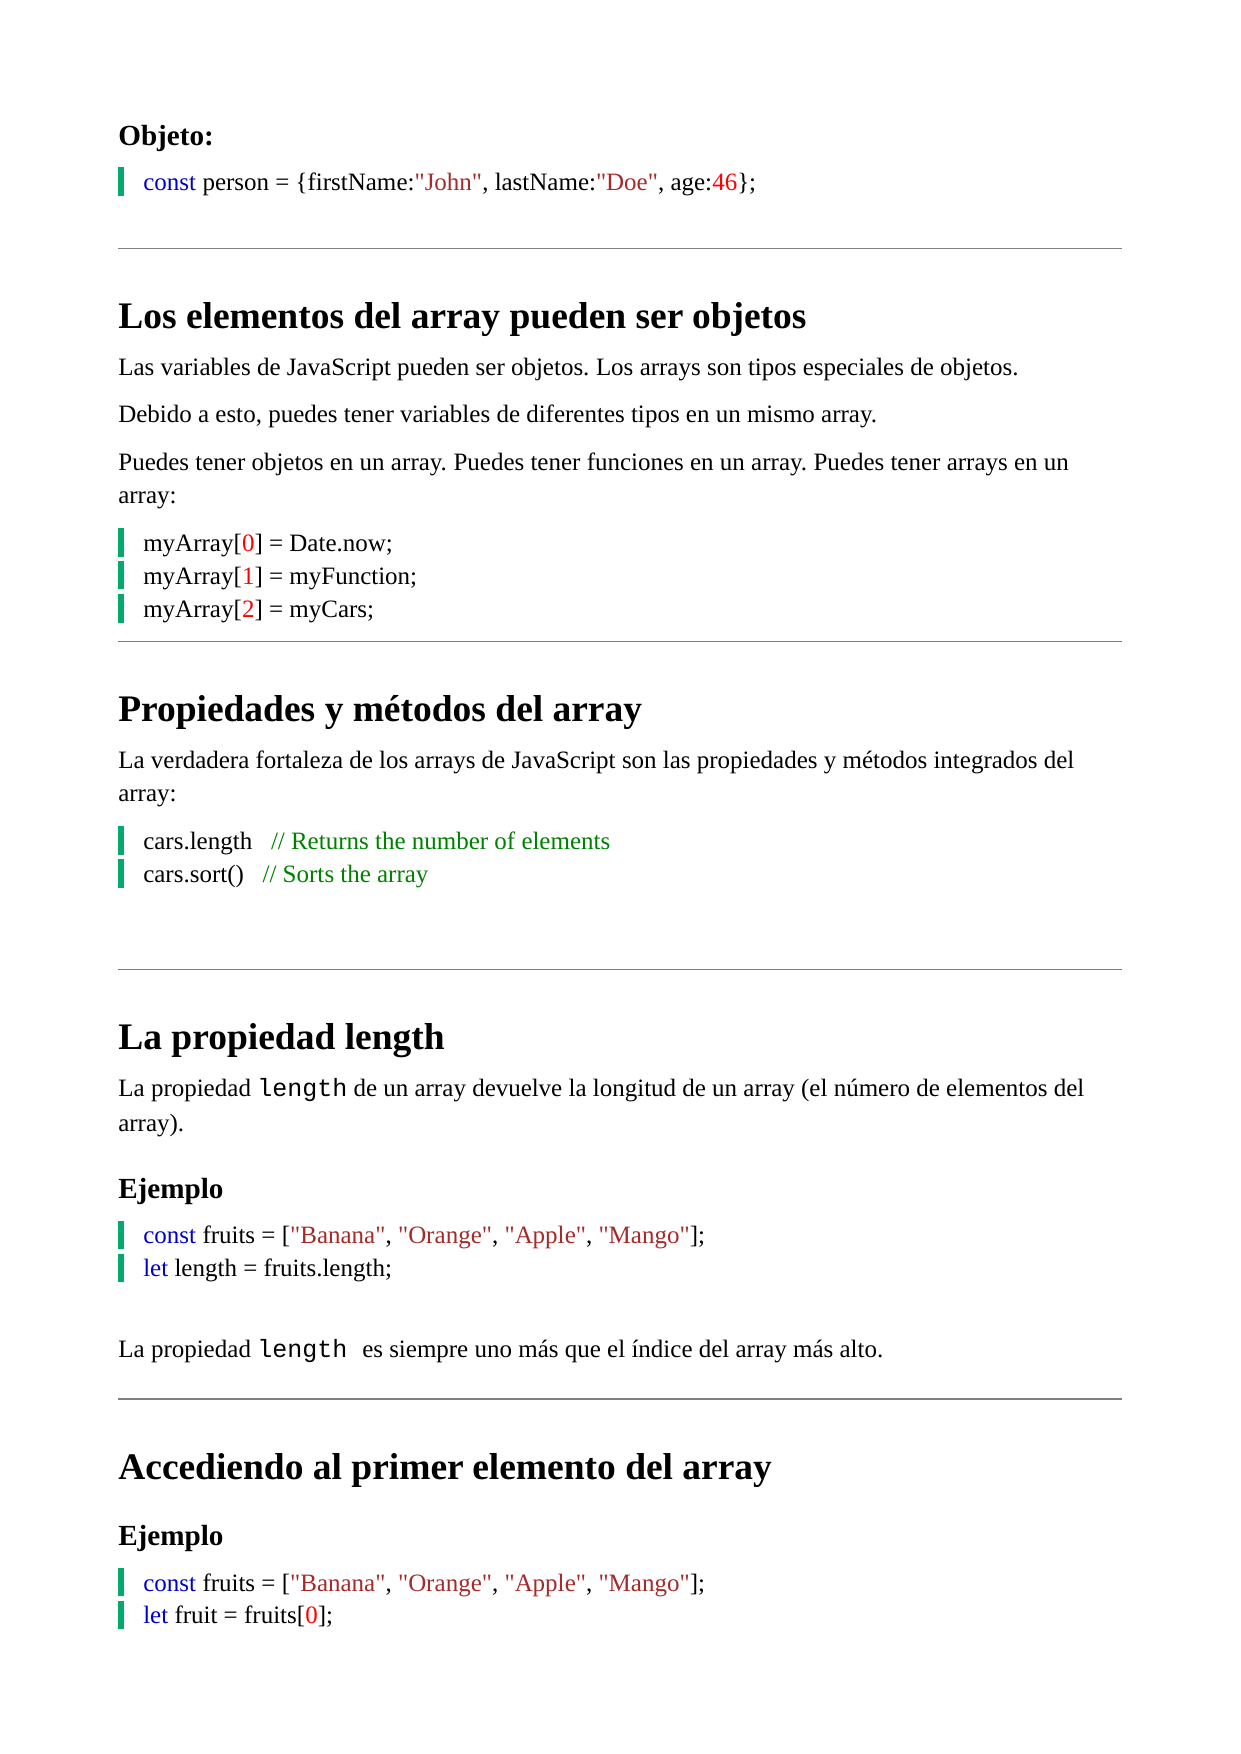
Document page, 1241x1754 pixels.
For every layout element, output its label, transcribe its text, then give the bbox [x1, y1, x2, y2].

text Debido a esto, puedes tener variables de diferentes tipos en un mismo array. [118, 399, 1122, 428]
text La propiedad length es siempre uno más que el índice del array más alto. [118, 1334, 1122, 1365]
subtitle Objeto: [118, 118, 1122, 152]
text const fruits = ["Banana", "Orange", "Apple", "Mango"]; let length = fruits.length; [118, 1221, 1122, 1282]
text const fruits = ["Banana", "Orange", "Apple", "Mango"]; let fruit = fruits[0]; [118, 1568, 1122, 1629]
text myArray[0] = Date.now; myArray[1] = myFunction; myArray[2] = myCars; [118, 528, 1122, 623]
text cars.length // Returns the number of elements cars.sort() // Sorts the array [118, 826, 1122, 888]
text Puedes tener objetos en un array. Puedes tener funciones en un array. Puedes tener arrays en un array: [118, 447, 1122, 509]
text La verdadera fortaleza de los arrays de JavaScript son las propiedades y métodos integrados del array: [118, 746, 1122, 807]
subtitle Propiedades y métodos del array [118, 687, 1122, 730]
subtitle Accediendo al primer elemento del array [118, 1444, 1122, 1487]
subtitle Los elementos del array pueden ser objetos [118, 293, 1122, 336]
text Las variables de JavaScript pueden ser objetos. Los arrays son tipos especiales de objetos. [118, 352, 1122, 381]
subtitle Ejemplo [118, 1171, 1122, 1205]
text La propiedad length de un array devuelve la longitud de un array (el número de elementos del array). [118, 1073, 1122, 1137]
text const person = {firstName:"John", lastName:"Doe", age:46}; [124, 167, 1122, 196]
subtitle La propiedad length [118, 1014, 1122, 1057]
subtitle Ejemplo [118, 1518, 1122, 1552]
